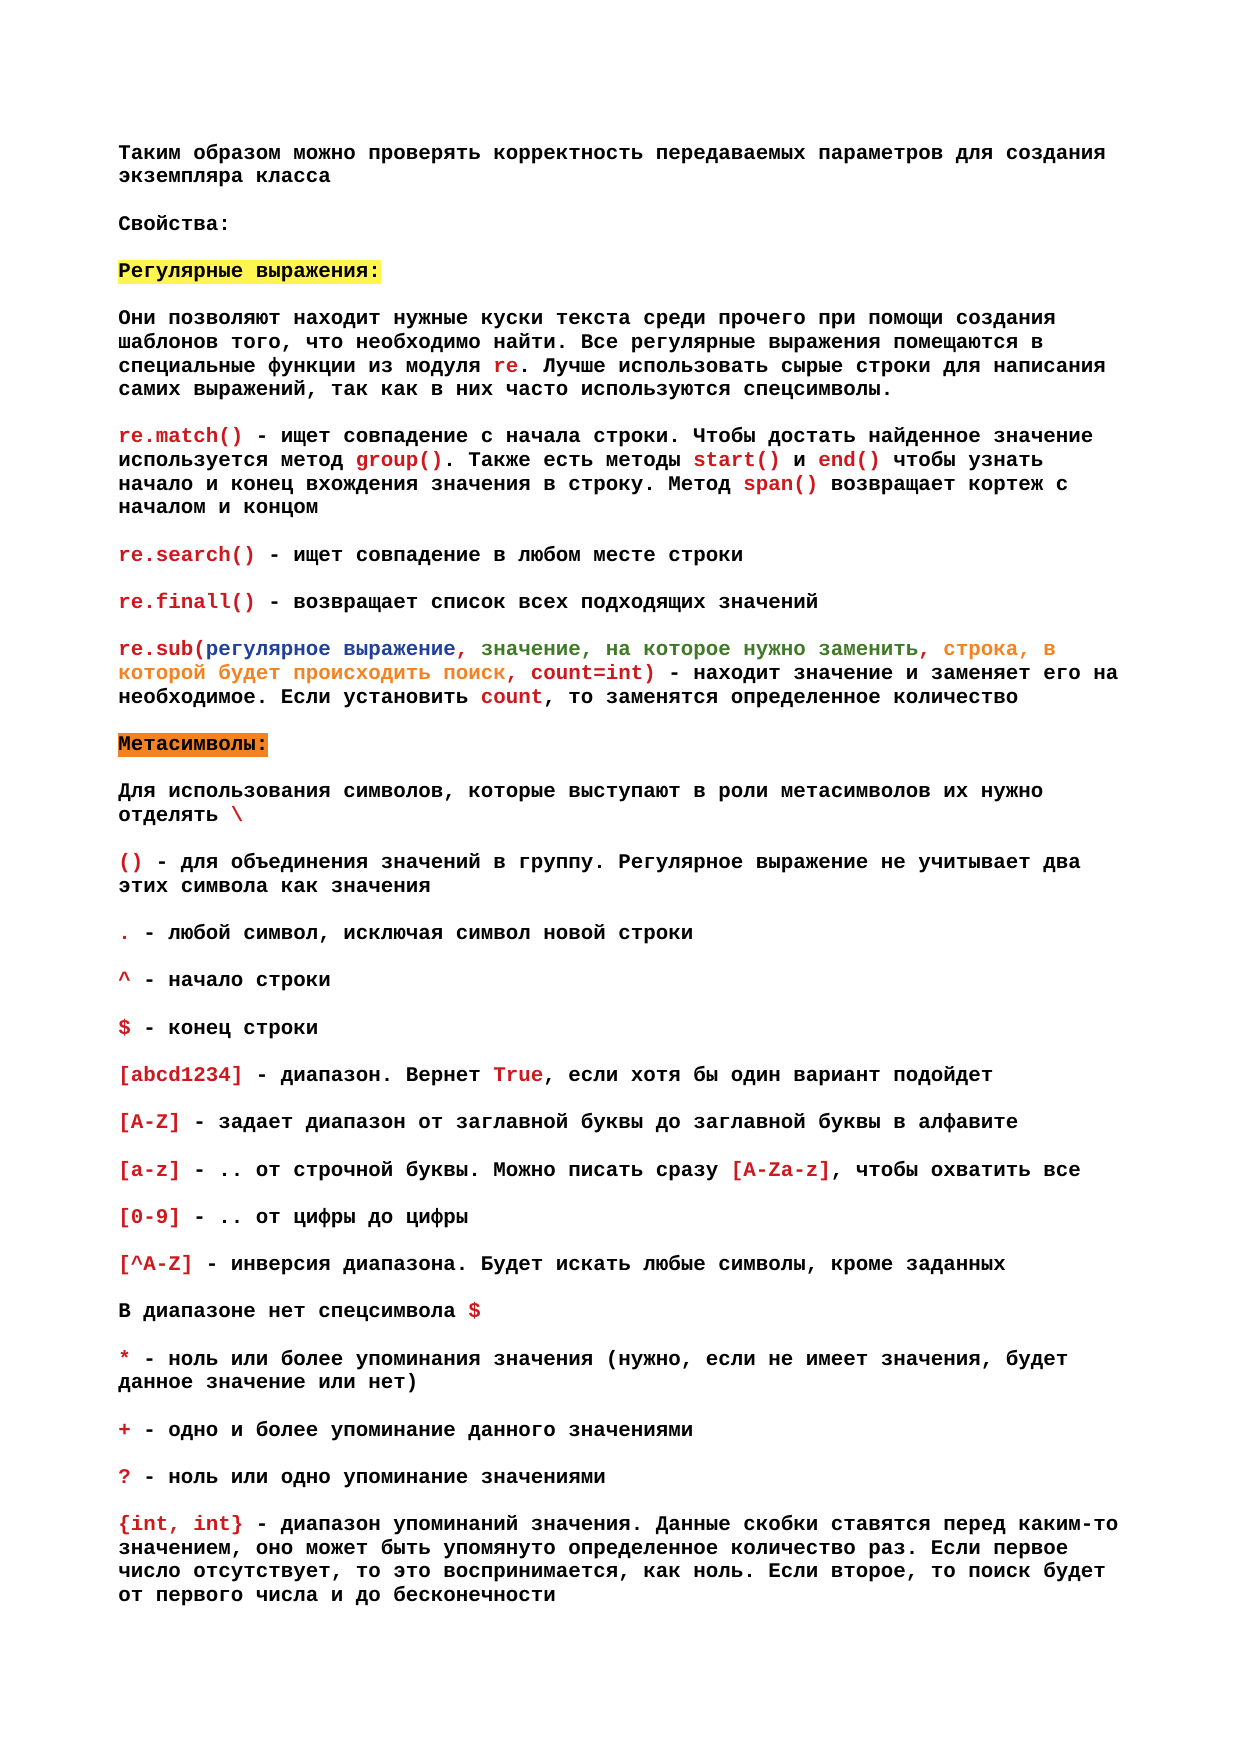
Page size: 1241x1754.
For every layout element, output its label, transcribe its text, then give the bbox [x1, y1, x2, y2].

text Регулярные выражения: [118, 260, 1122, 284]
text re.match() - ищет совпадение с начала строки. Чтобы достать найденное значение используется метод group(). Также есть методы start() и end() чтобы узнать начало и конец вхождения значения в строку. Метод span() возвращает кортеж с началом и концом [118, 426, 1122, 520]
text Таким образом можно проверять корректность передаваемых параметров для создания экземпляра класса [118, 142, 1122, 189]
text [^A-Z] - инверсия диапазона. Будет искать любые символы, кроме заданных [118, 1253, 1122, 1277]
text В диапазоне нет спецсимвола $ [118, 1300, 1122, 1324]
text $ - конец строки [118, 1017, 1122, 1040]
text () - для объединения значений в группу. Регулярное выражение не учитывает два этих символа как значения [118, 851, 1122, 898]
text * - ноль или более упоминания значения (нужно, если не имеет значения, будет данное значение или нет) [118, 1348, 1122, 1395]
text re.finall() - возвращает список всех подходящих значений [118, 591, 1122, 615]
text re.search() - ищет совпадение в любом месте строки [118, 544, 1122, 567]
text Метасимволы: [118, 733, 1122, 757]
text Для использования символов, которые выступают в роли метасимволов их нужно отделять \ [118, 780, 1122, 827]
text ? - ноль или одно упоминание значениями [118, 1466, 1122, 1489]
text . - любой символ, исключая символ новой строки [118, 922, 1122, 946]
text + - одно и более упоминание данного значениями [118, 1419, 1122, 1442]
text re.sub(регулярное выражение, значение, на которое нужно заменить, строка, в которой будет происходить поиск, count=int) - находит значение и заменяет его на необходимое. Если установить count, то заменятся определенное количество [118, 638, 1122, 709]
text [abcd1234] - диапазон. Вернет True, если хотя бы один вариант подойдет [118, 1064, 1122, 1088]
text Свойства: [118, 213, 1122, 236]
text ^ - начало строки [118, 969, 1122, 993]
text {int, int} - диапазон упоминаний значения. Данные скобки ставятся перед каким-то значением, оно может быть упомянуто определенное количество раз. Если первое число отсутствует, то это воспринимается, как ноль. Если второе, то поиск будет от первого числа и до бесконечности [118, 1513, 1122, 1608]
text [0-9] - .. от цифры до цифры [118, 1206, 1122, 1229]
text [A-Z] - задает диапазон от заглавной буквы до заглавной буквы в алфавите [118, 1111, 1122, 1135]
text [a-z] - .. от строчной буквы. Можно писать сразу [A-Za-z], чтобы охватить все [118, 1158, 1122, 1182]
text Они позволяют находит нужные куски текста среди прочего при помощи создания шаблонов того, что необходимо найти. Все регулярные выражения помещаются в специальные функции из модуля re. Лучше использовать сырые строки для написания самих выражений, так как в них часто используются спецсимволы. [118, 307, 1122, 402]
